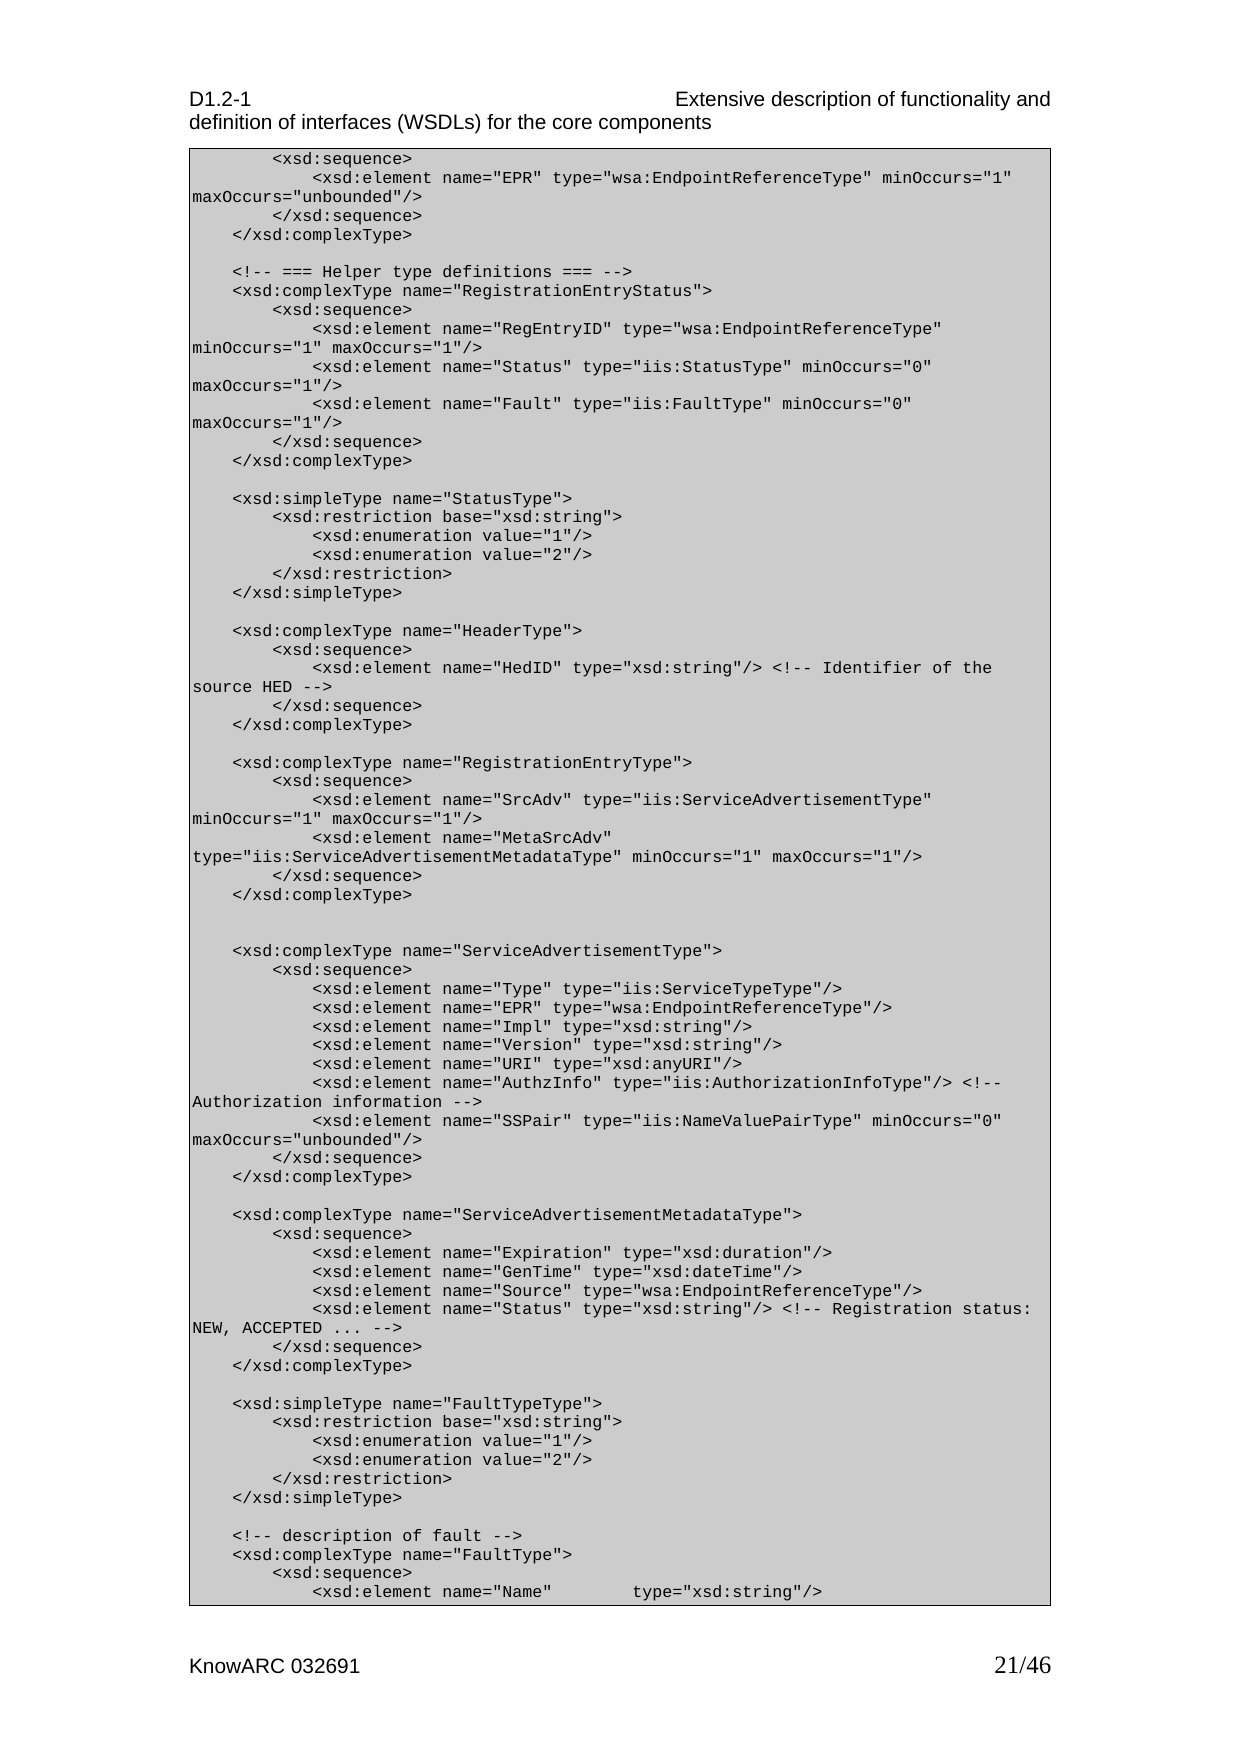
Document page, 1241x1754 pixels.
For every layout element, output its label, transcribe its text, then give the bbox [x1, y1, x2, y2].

text <!-- description of fault --> [190, 1524, 1050, 1543]
text <xsd:complexType name="RegistrationEntryStatus"> [190, 280, 1050, 298]
text </xsd:complexType> [190, 223, 1050, 242]
text </xsd:restriction> [190, 562, 1050, 581]
text <xsd:sequence> [190, 638, 1050, 657]
text </xsd:sequence> [190, 431, 1050, 449]
text <xsd:element name="GenTime" type="xsd:dateTime"/> [190, 1260, 1050, 1279]
text <xsd:element name="Type" type="iis:ServiceTypeType"/> [190, 977, 1050, 996]
text <xsd:sequence> [190, 958, 1050, 977]
text <xsd:element name="Expiration" type="xsd:duration"/> [190, 1241, 1050, 1260]
text <xsd:sequence> [190, 149, 1050, 167]
text <xsd:enumeration value="1"/> [190, 1430, 1050, 1449]
text <xsd:element name="HedID" type="xsd:string"/> <!-- Identifier of the source HED --> [190, 657, 1050, 694]
text <xsd:restriction base="xsd:string"> [190, 1411, 1050, 1430]
text <xsd:enumeration value="1"/> [190, 525, 1050, 544]
text </xsd:restriction> [190, 1467, 1050, 1486]
text <xsd:element name="Status" type="xsd:string"/> <!-- Registration status: NEW, ACCEPTED ... --> [190, 1298, 1050, 1336]
text </xsd:complexType> [190, 883, 1050, 902]
text <xsd:simpleType name="StatusType"> [190, 487, 1050, 506]
text </xsd:simpleType> [190, 581, 1050, 600]
text <xsd:element name="RegEntryID" type="wsa:EndpointReferenceType" minOccurs="1" maxOccurs="1"/> [190, 317, 1050, 355]
text </xsd:sequence> [190, 1336, 1050, 1354]
text </xsd:complexType> [190, 1354, 1050, 1373]
text <xsd:complexType name="ServiceAdvertisementMetadataType"> [190, 1203, 1050, 1222]
text </xsd:sequence> [190, 864, 1050, 883]
text <!-- === Helper type definitions === --> [190, 261, 1050, 280]
text <xsd:simpleType name="FaultTypeType"> [190, 1392, 1050, 1411]
text <xsd:element name="AuthzInfo" type="iis:AuthorizationInfoType"/> <!-- Authorization information --> [190, 1072, 1050, 1109]
text </xsd:simpleType> [190, 1486, 1050, 1505]
text </xsd:sequence> [190, 204, 1050, 223]
text <xsd:enumeration value="2"/> [190, 544, 1050, 562]
text <xsd:sequence> [190, 298, 1050, 317]
text <xsd:sequence> [190, 770, 1050, 789]
text </xsd:sequence> [190, 1147, 1050, 1166]
text <xsd:complexType name="HeaderType"> [190, 619, 1050, 638]
text </xsd:complexType> [190, 449, 1050, 468]
text <xsd:sequence> [190, 1562, 1050, 1581]
text <xsd:enumeration value="2"/> [190, 1449, 1050, 1467]
text <xsd:element name="EPR" type="wsa:EndpointReferenceType"/> [190, 996, 1050, 1015]
text <xsd:element name="Source" type="wsa:EndpointReferenceType"/> [190, 1279, 1050, 1298]
text <xsd:element name="Fault" type="iis:FaultType" minOccurs="0" maxOccurs="1"/> [190, 393, 1050, 431]
text <xsd:restriction base="xsd:string"> [190, 506, 1050, 525]
text <xsd:sequence> [190, 1222, 1050, 1241]
text <xsd:complexType name="ServiceAdvertisementType"> [190, 939, 1050, 958]
text <xsd:element name="Impl" type="xsd:string"/> [190, 1015, 1050, 1034]
text </xsd:complexType> [190, 713, 1050, 732]
text <xsd:complexType name="FaultType"> [190, 1543, 1050, 1562]
text <xsd:complexType name="RegistrationEntryType"> [190, 751, 1050, 770]
text <xsd:element name="SSPair" type="iis:NameValuePairType" minOccurs="0" maxOccurs="unbounded"/> [190, 1109, 1050, 1147]
text <xsd:element name="Version" type="xsd:string"/> [190, 1034, 1050, 1053]
text <xsd:element name="SrcAdv" type="iis:ServiceAdvertisementType" minOccurs="1" maxOccurs="1"/> [190, 789, 1050, 826]
text <xsd:element name="URI" type="xsd:anyURI"/> [190, 1053, 1050, 1072]
text <xsd:element name="MetaSrcAdv" type="iis:ServiceAdvertisementMetadataType" minOccurs="1" maxOccurs="1"/> [190, 826, 1050, 864]
text <xsd:element name="Status" type="iis:StatusType" minOccurs="0" maxOccurs="1"/> [190, 355, 1050, 393]
text <xsd:element name="Name" type="xsd:string"/> [190, 1581, 1050, 1605]
text </xsd:sequence> [190, 694, 1050, 713]
text <xsd:element name="EPR" type="wsa:EndpointReferenceType" minOccurs="1" maxOccurs="unbounded"/> [190, 167, 1050, 204]
text </xsd:complexType> [190, 1166, 1050, 1185]
